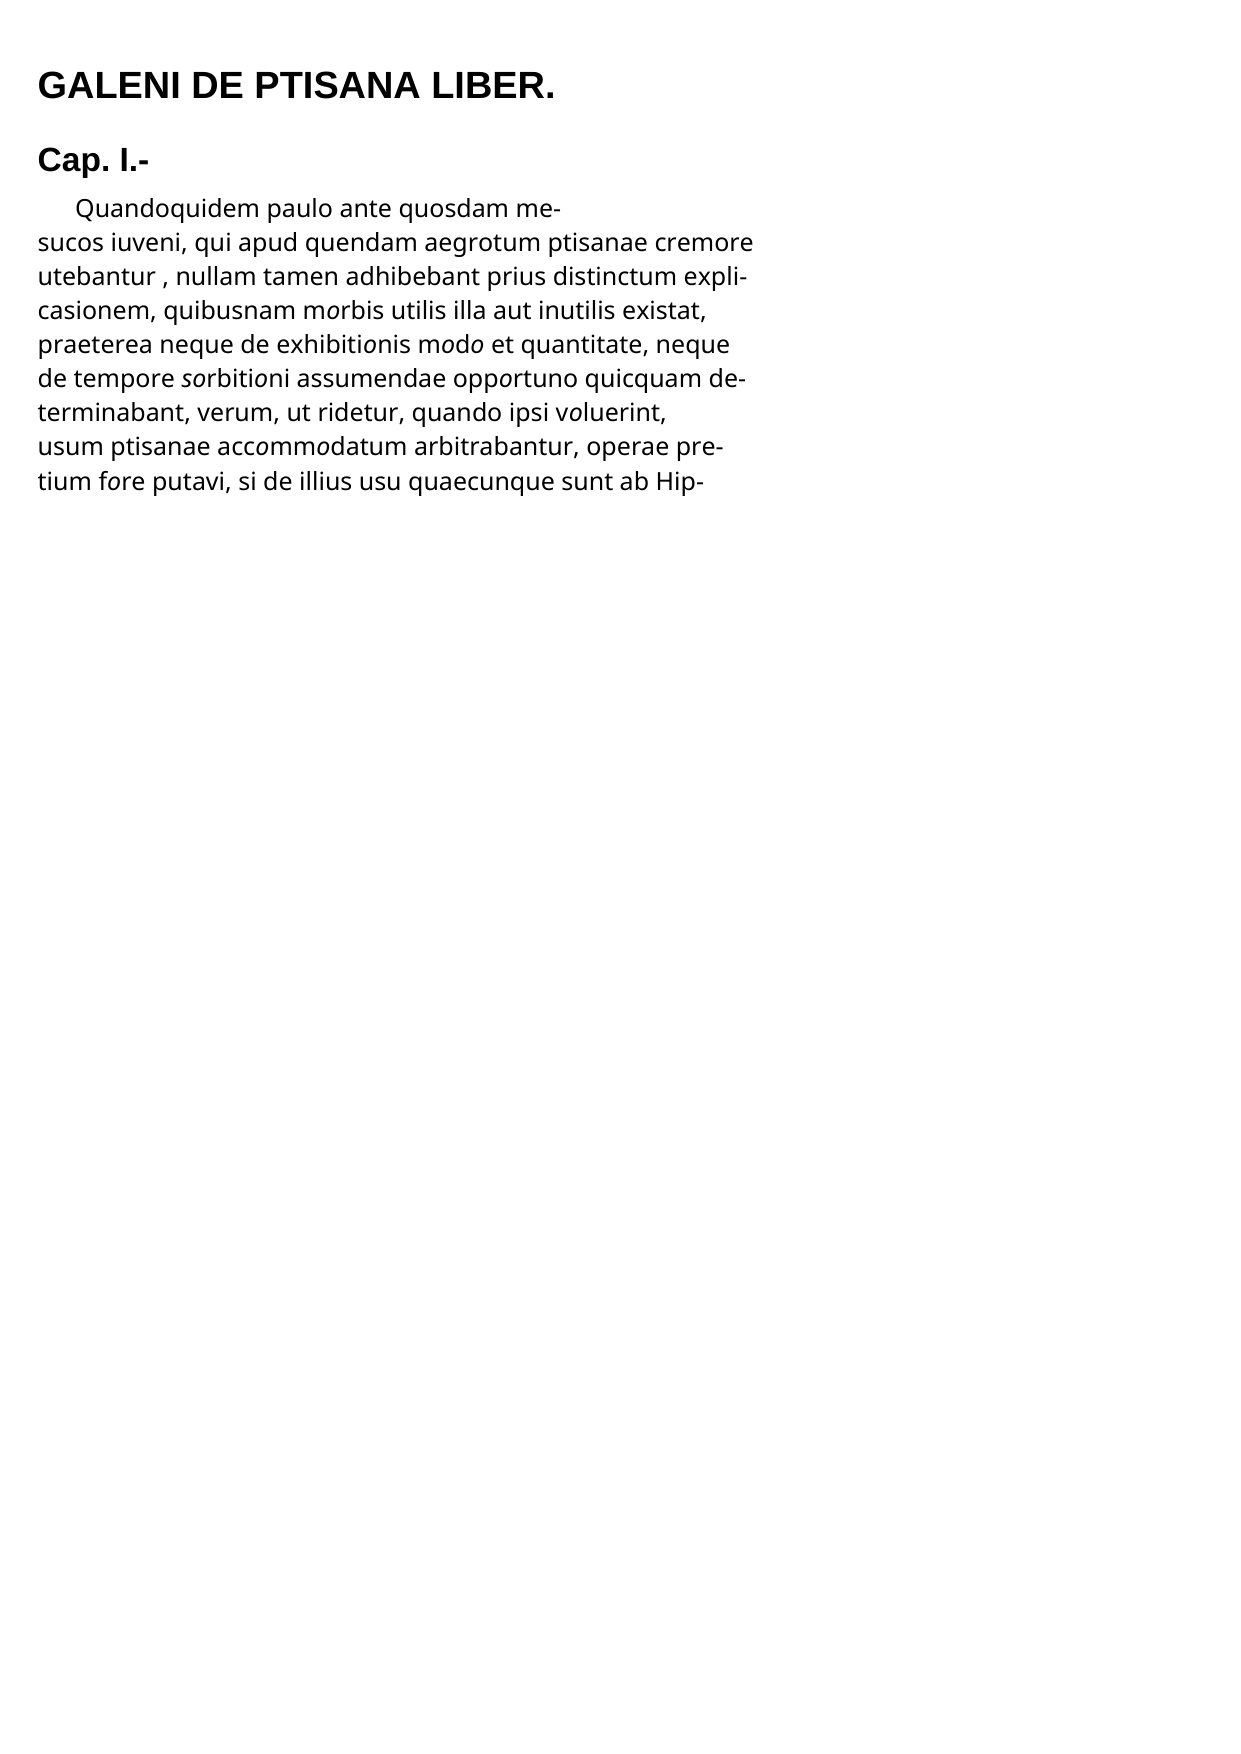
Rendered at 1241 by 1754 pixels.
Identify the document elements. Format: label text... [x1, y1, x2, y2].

subtitle Cap. I.- [37, 139, 1203, 178]
text Quandoquidem paulo ante quosdam me- sucos iuveni, qui apud quendam aegrotum ptisanae cremore utebantur , nullam tamen adhibebant prius distinctum expli- casionem, quibusnam morbis utilis illa aut inutilis existat, praeterea neque de exhibitionis modo et quantitate, neque de tempore sorbitioni assumendae opportuno quicquam de- terminabant, verum, ut ridetur, quando ipsi voluerint, usum ptisanae accommodatum arbitrabantur, operae pre- tium fore putavi, si de illius usu quaecunque sunt ab Hip- [37, 191, 1203, 497]
subtitle GALENI DE PTISANA LIBER. [37, 62, 1203, 106]
